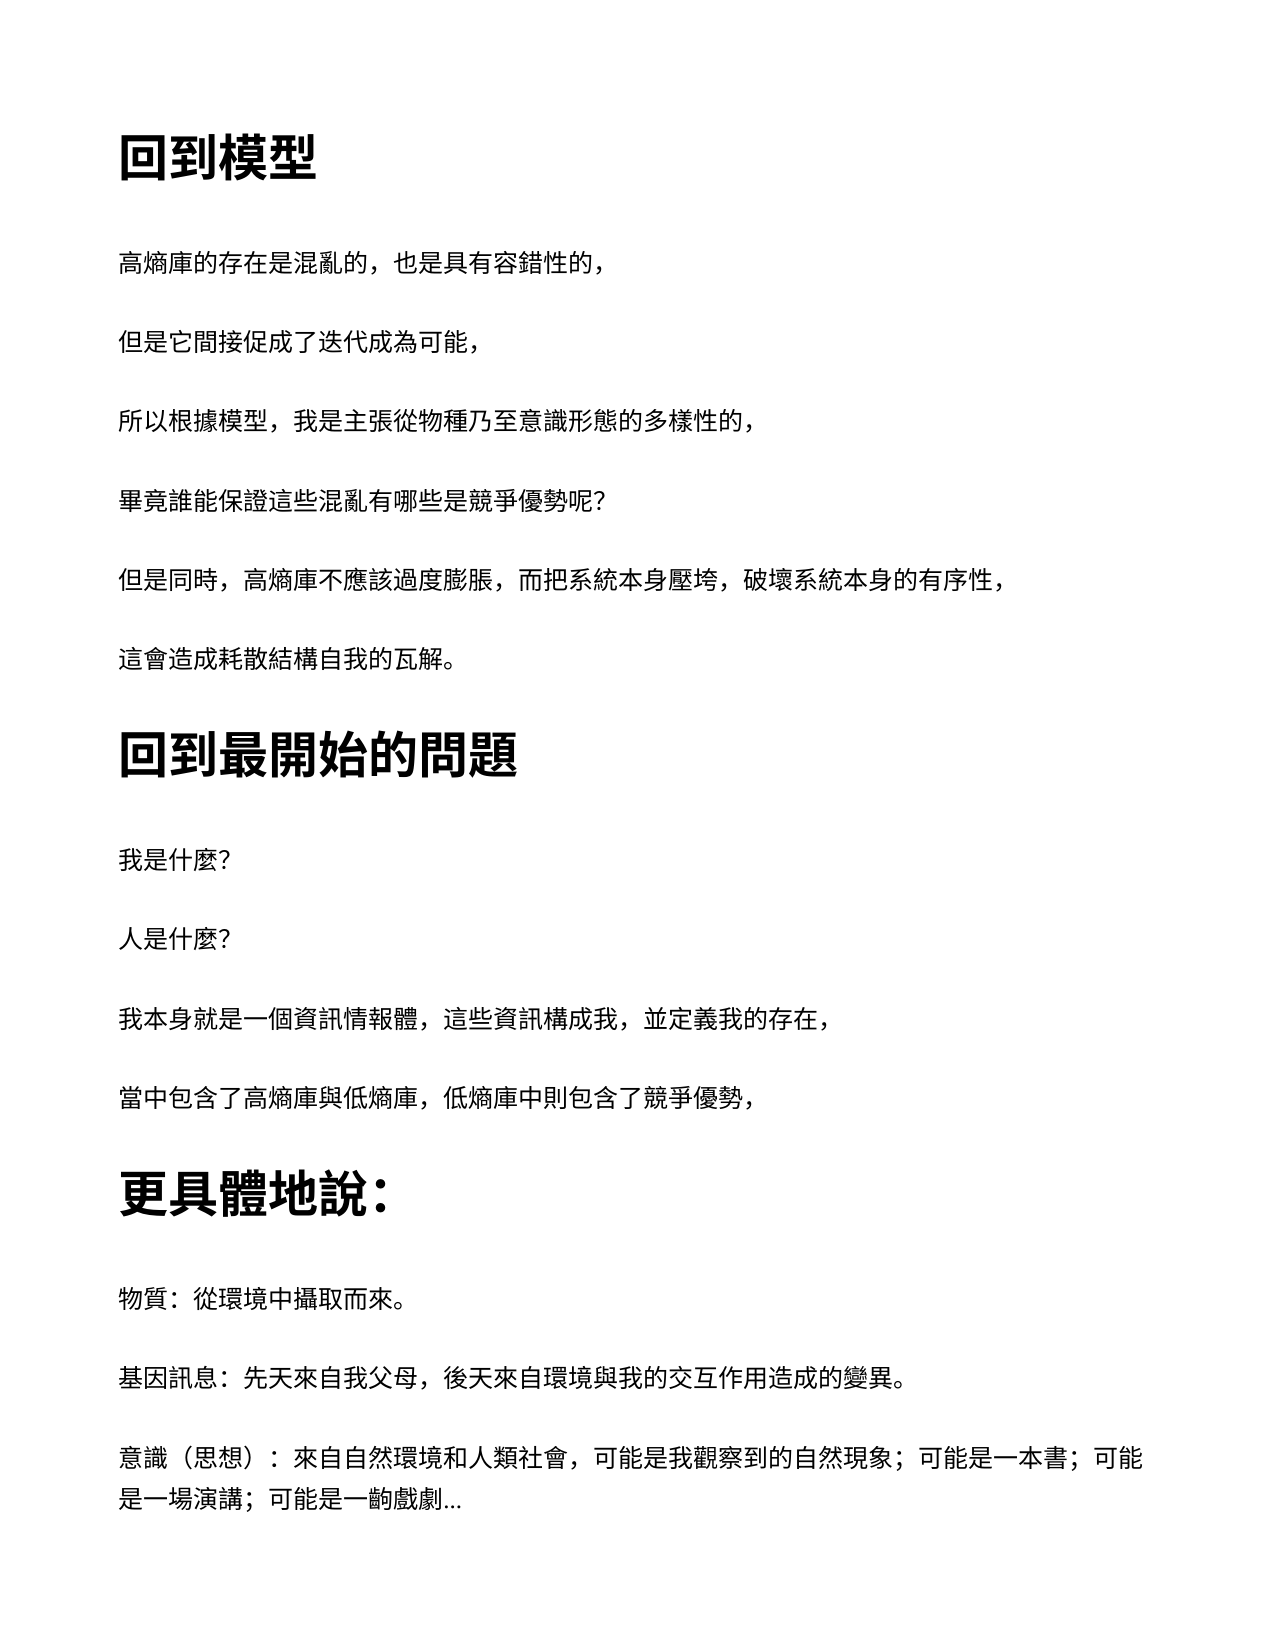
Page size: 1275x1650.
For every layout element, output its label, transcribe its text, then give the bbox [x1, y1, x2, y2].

text 基因訊息：先天來自我父母，後天來自環境與我的交互作用造成的變異。 [118, 1359, 1157, 1395]
text 人是什麼？ [118, 920, 1157, 956]
text 回到模型 [118, 118, 1157, 191]
text 更具體地說： [118, 1154, 1157, 1227]
text 但是同時，高熵庫不應該過度膨脹，而把系統本身壓垮，破壞系統本身的有序性， [118, 560, 1157, 596]
text 這會造成耗散結構自我的瓦解。 [118, 639, 1157, 676]
text 物質：從環境中攝取而來。 [118, 1280, 1157, 1316]
text 我是什麼？ [118, 841, 1157, 877]
text 回到最開始的問題 [118, 715, 1157, 788]
text 高熵庫的存在是混亂的，也是具有容錯性的， [118, 243, 1157, 280]
text 畢竟誰能保證這些混亂有哪些是競爭優勢呢？ [118, 481, 1157, 517]
text 意識（思想）：來自自然環境和人類社會，可能是我觀察到的自然現象；可能是一本書；可能是一場演講；可能是一齣戲劇... [118, 1438, 1157, 1516]
text 所以根據模型，我是主張從物種乃至意識形態的多樣性的， [118, 402, 1157, 438]
text 我本身就是一個資訊情報體，這些資訊構成我，並定義我的存在， [118, 999, 1157, 1035]
text 但是它間接促成了迭代成為可能， [118, 323, 1157, 359]
text 當中包含了高熵庫與低熵庫，低熵庫中則包含了競爭優勢， [118, 1078, 1157, 1114]
